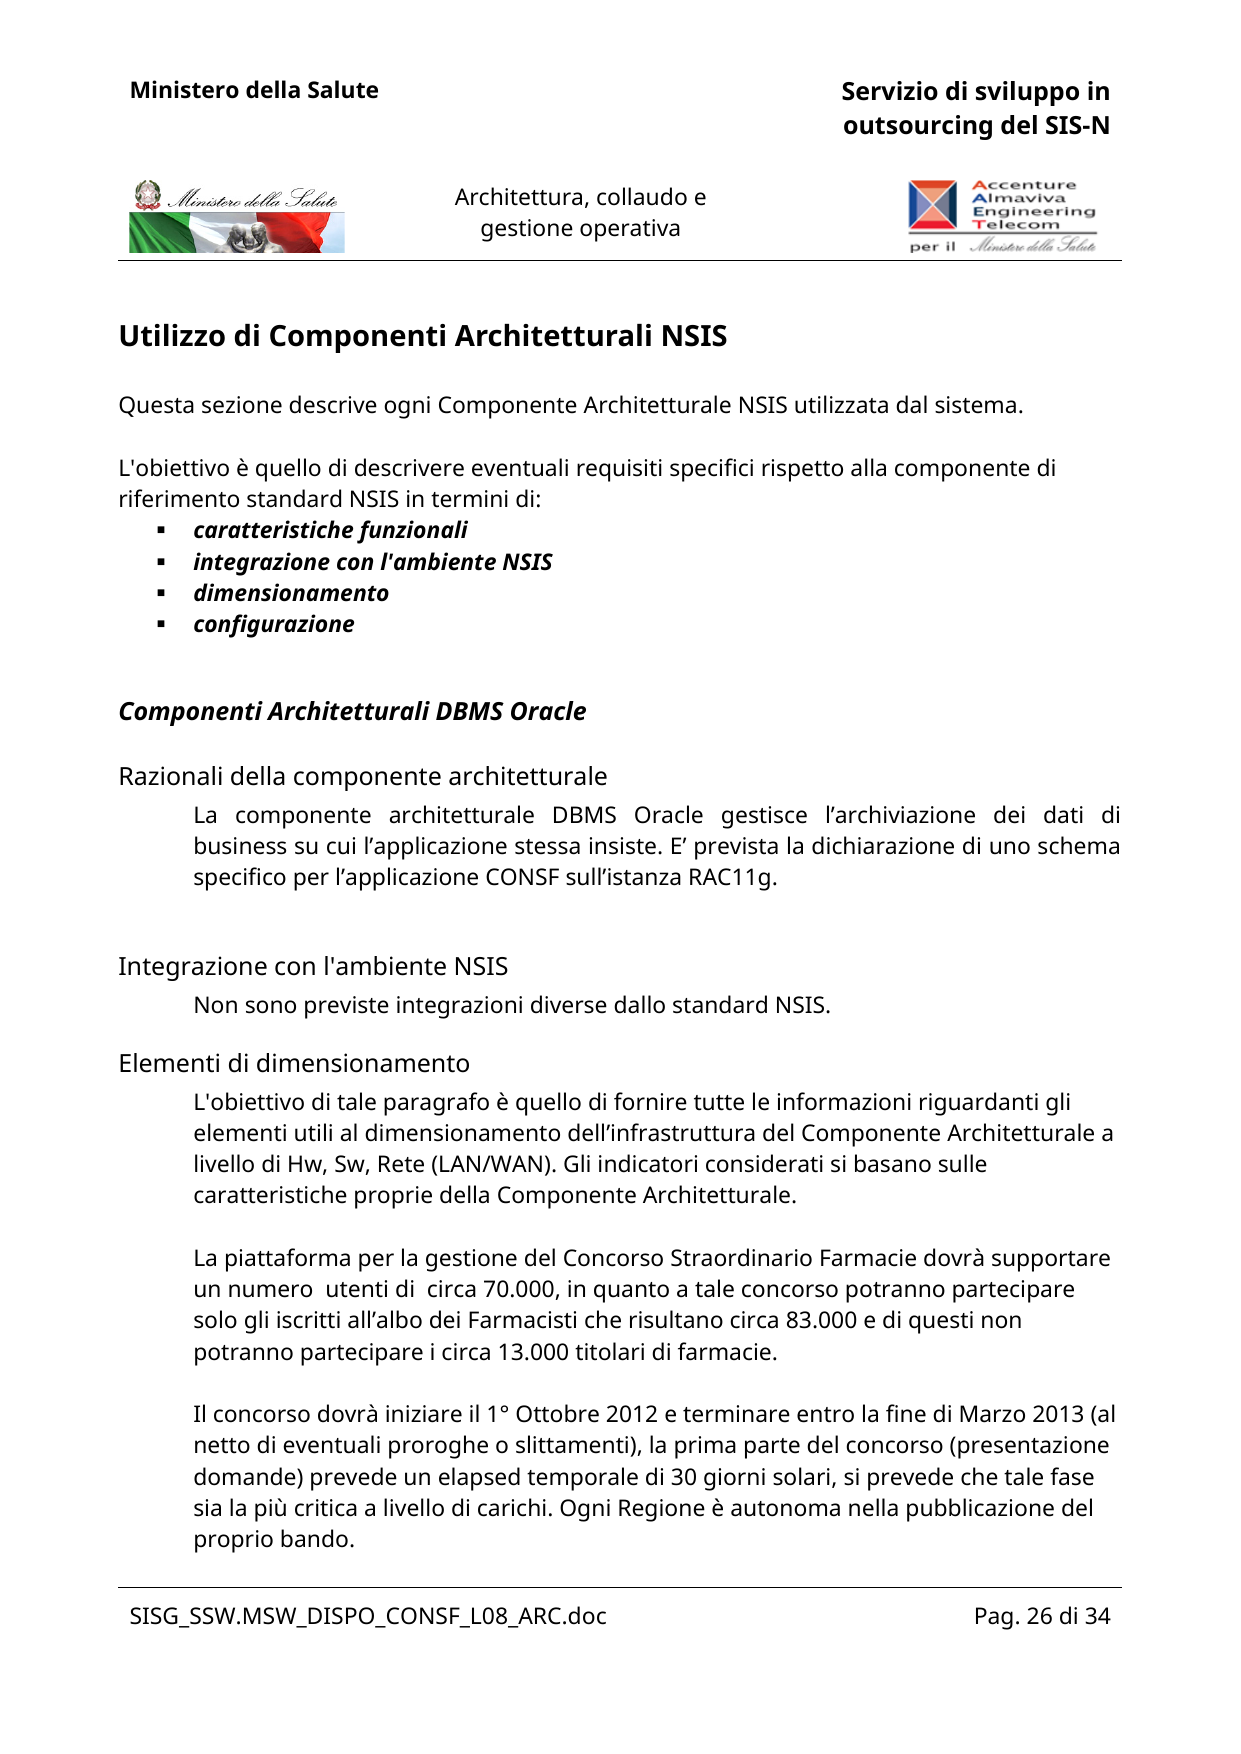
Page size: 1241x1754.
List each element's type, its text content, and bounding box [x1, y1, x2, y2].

text La componente architetturale DBMS Oracle gestisce l’archiviazione dei dati di business su cui l’applicazione stessa insiste. E’ prevista la dichiarazione di uno schema specifico per l’applicazione CONSF sull’istanza RAC11g. [193, 799, 1122, 893]
list configurazione [156, 608, 1122, 639]
text Non sono previste integrazioni diverse dallo standard NSIS. [193, 989, 1122, 1020]
subtitle Elementi di dimensionamento [118, 1045, 1122, 1079]
text L'obiettivo è quello di descrivere eventuali requisiti specifici rispetto alla componente di riferimento standard NSIS in termini di: [118, 452, 1122, 514]
text Il concorso dovrà iniziare il 1° Ottobre 2012 e terminare entro la fine di Marzo 2013 (al netto di eventuali proroghe o slittamenti), la prima parte del concorso (presentazione domande) prevede un elapsed temporale di 30 giorni solari, si prevede che tale fase sia la più critica a livello di carichi. Ogni Regione è autonoma nella pubblicazione del proprio bando. [193, 1398, 1122, 1554]
text L'obiettivo di tale paragrafo è quello di fornire tutte le informazioni riguardanti gli elementi utili al dimensionamento dell’infrastruttura del Componente Architetturale a livello di Hw, Sw, Rete (LAN/WAN). Gli indicatori considerati si basano sulle caratteristiche proprie della Componente Architetturale. [193, 1086, 1122, 1211]
subtitle Utilizzo di Componenti Architetturali NSIS [118, 315, 1122, 354]
subtitle Razionali della componente architetturale [118, 758, 1122, 793]
text La piattaforma per la gestione del Concorso Straordinario Farmacie dovrà supportare un numero utenti di circa 70.000, in quanto a tale concorso potranno partecipare solo gli iscritti all’albo dei Farmacisti che risultano circa 83.000 e di questi non potranno partecipare i circa 13.000 titolari di farmacie. [193, 1242, 1122, 1367]
list dimensionamento [156, 577, 1122, 608]
subtitle Componenti Architetturali DBMS Oracle [118, 693, 1122, 727]
subtitle Integrazione con l'ambiente NSIS [118, 949, 1122, 983]
text Questa sezione descrive ogni Componente Architetturale NSIS utilizzata dal sistema. [118, 389, 1122, 421]
list integrazione con l'ambiente NSIS [156, 546, 1122, 577]
list caratteristiche funzionali [156, 514, 1122, 546]
